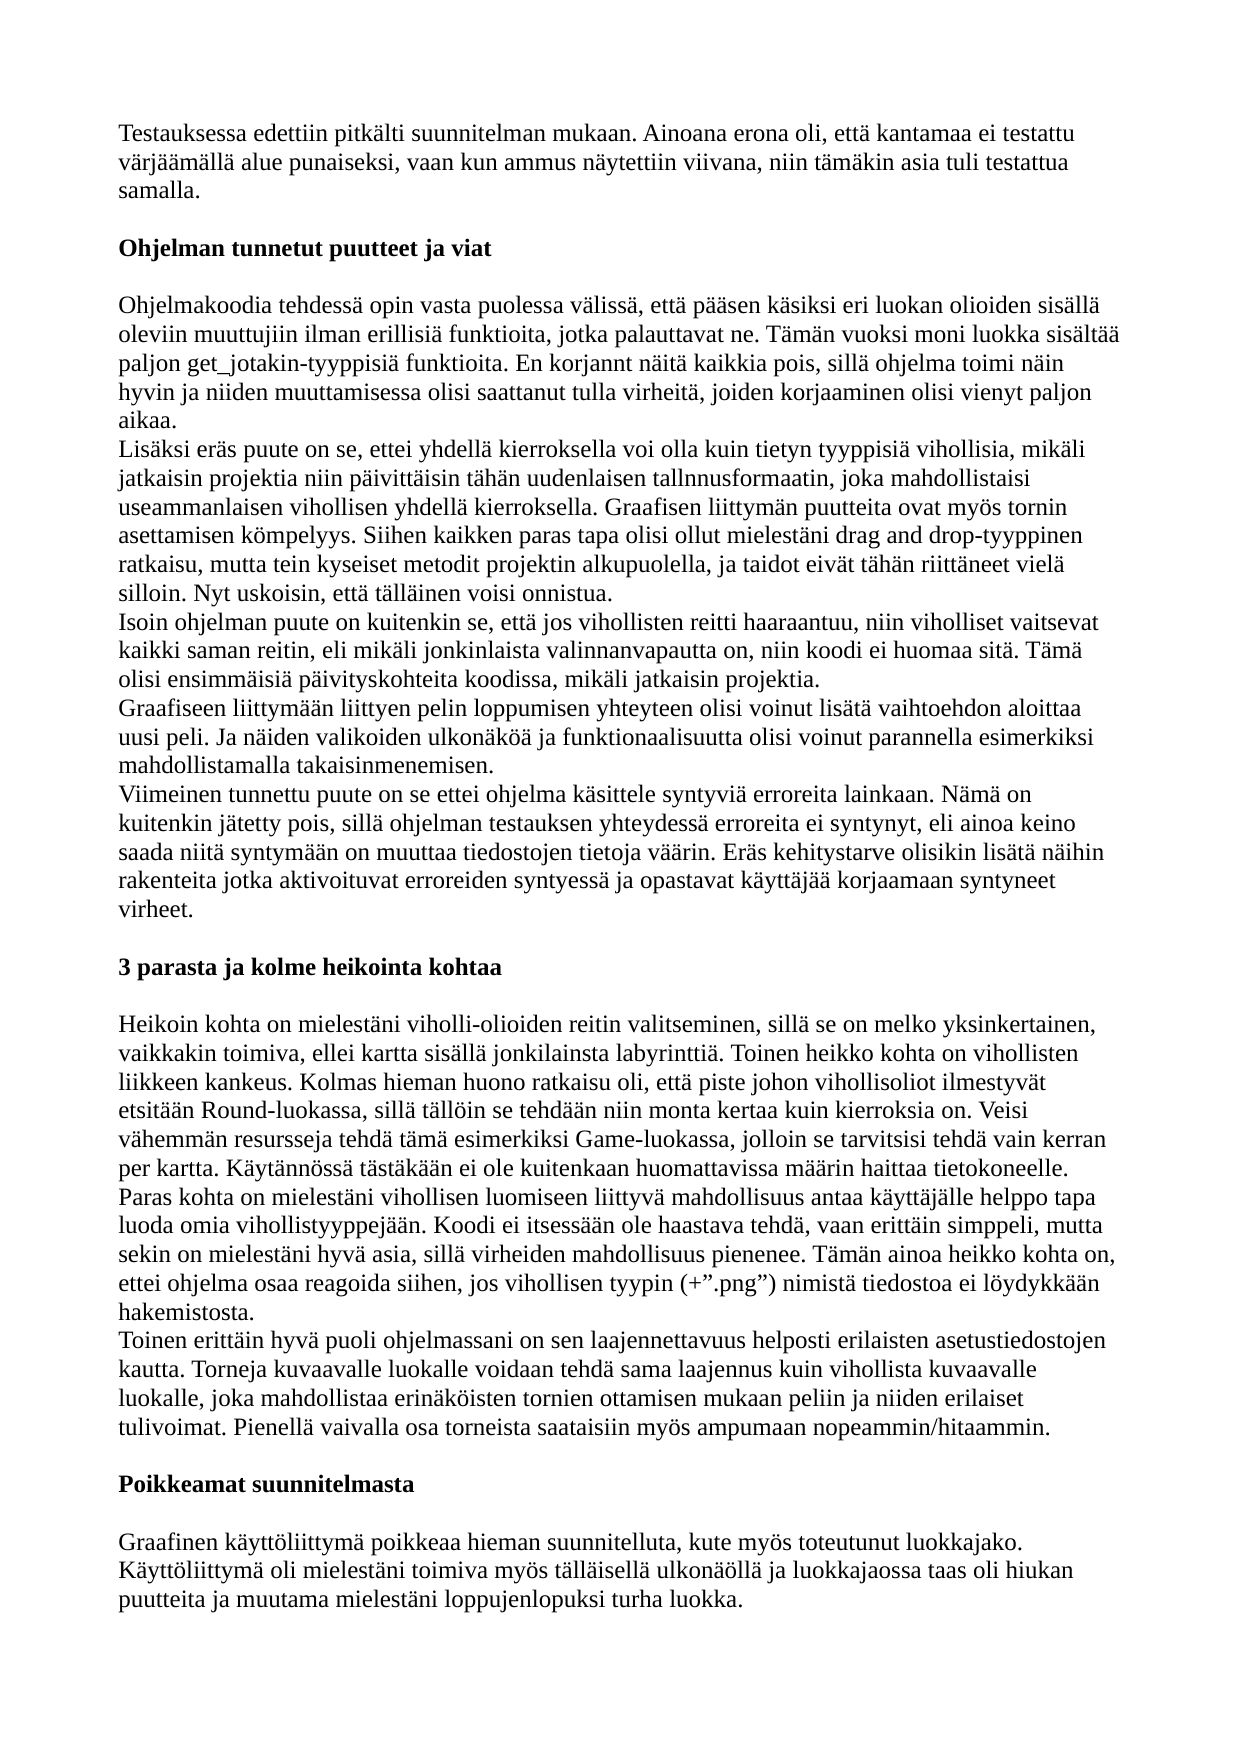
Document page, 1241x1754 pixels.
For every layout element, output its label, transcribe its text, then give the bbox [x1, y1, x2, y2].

text Heikoin kohta on mielestäni viholli-olioiden reitin valitseminen, sillä se on melko yksinkertainen, vaikkakin toimiva, ellei kartta sisällä jonkilainsta labyrinttiä. Toinen heikko kohta on vihollisten liikkeen kankeus. Kolmas hieman huono ratkaisu oli, että piste johon vihollisoliot ilmestyvät etsitään Round-luokassa, sillä tällöin se tehdään niin monta kertaa kuin kierroksia on. Veisi vähemmän resursseja tehdä tämä esimerkiksi Game-luokassa, jolloin se tarvitsisi tehdä vain kerran per kartta. Käytännössä tästäkään ei ole kuitenkaan huomattavissa määrin haittaa tietokoneelle. [118, 1009, 1122, 1182]
text Graafinen käyttöliittymä poikkeaa hieman suunnitelluta, kute myös toteutunut luokkajako. [118, 1527, 1122, 1556]
text 3 parasta ja kolme heikointa kohtaa [118, 952, 1122, 981]
text Ohjelmakoodia tehdessä opin vasta puolessa välissä, että pääsen käsiksi eri luokan olioiden sisällä oleviin muuttujiin ilman erillisiä funktioita, jotka palauttavat ne. Tämän vuoksi moni luokka sisältää paljon get_jotakin-tyyppisiä funktioita. En korjannt näitä kaikkia pois, sillä ohjelma toimi näin hyvin ja niiden muuttamisessa olisi saattanut tulla virheitä, joiden korjaaminen olisi vienyt paljon aikaa. [118, 291, 1122, 434]
text Isoin ohjelman puute on kuitenkin se, että jos vihollisten reitti haaraantuu, niin viholliset vaitsevat kaikki saman reitin, eli mikäli jonkinlaista valinnanvapautta on, niin koodi ei huomaa sitä. Tämä olisi ensimmäisiä päivityskohteita koodissa, mikäli jatkaisin projektia. [118, 607, 1122, 693]
text Testauksessa edettiin pitkälti suunnitelman mukaan. Ainoana erona oli, että kantamaa ei testattu värjäämällä alue punaiseksi, vaan kun ammus näytettiin viivana, niin tämäkin asia tuli testattua samalla. [118, 118, 1122, 204]
text Ohjelman tunnetut puutteet ja viat [118, 233, 1122, 262]
text Viimeinen tunnettu puute on se ettei ohjelma käsittele syntyviä erroreita lainkaan. Nämä on kuitenkin jätetty pois, sillä ohjelman testauksen yhteydessä erroreita ei syntynyt, eli ainoa keino saada niitä syntymään on muuttaa tiedostojen tietoja väärin. Eräs kehitystarve olisikin lisätä näihin rakenteita jotka aktivoituvat erroreiden syntyessä ja opastavat käyttäjää korjaamaan syntyneet virheet. [118, 779, 1122, 923]
text Poikkeamat suunnitelmasta [118, 1469, 1122, 1498]
text Toinen erittäin hyvä puoli ohjelmassani on sen laajennettavuus helposti erilaisten asetustiedostojen kautta. Torneja kuvaavalle luokalle voidaan tehdä sama laajennus kuin vihollista kuvaavalle luokalle, joka mahdollistaa erinäköisten tornien ottamisen mukaan peliin ja niiden erilaiset tulivoimat. Pienellä vaivalla osa torneista saataisiin myös ampumaan nopeammin/hitaammin. [118, 1326, 1122, 1441]
text Paras kohta on mielestäni vihollisen luomiseen liittyvä mahdollisuus antaa käyttäjälle helppo tapa luoda omia vihollistyyppejään. Koodi ei itsessään ole haastava tehdä, vaan erittäin simppeli, mutta sekin on mielestäni hyvä asia, sillä virheiden mahdollisuus pienenee. Tämän ainoa heikko kohta on, ettei ohjelma osaa reagoida siihen, jos vihollisen tyypin (+”.png”) nimistä tiedostoa ei löydykkään hakemistosta. [118, 1182, 1122, 1326]
text Käyttöliittymä oli mielestäni toimiva myös tälläisellä ulkonäöllä ja luokkajaossa taas oli hiukan puutteita ja muutama mielestäni loppujenlopuksi turha luokka. [118, 1556, 1122, 1613]
text Graafiseen liittymään liittyen pelin loppumisen yhteyteen olisi voinut lisätä vaihtoehdon aloittaa uusi peli. Ja näiden valikoiden ulkonäköä ja funktionaalisuutta olisi voinut parannella esimerkiksi mahdollistamalla takaisinmenemisen. [118, 693, 1122, 779]
text Lisäksi eräs puute on se, ettei yhdellä kierroksella voi olla kuin tietyn tyyppisiä vihollisia, mikäli jatkaisin projektia niin päivittäisin tähän uudenlaisen tallnnusformaatin, joka mahdollistaisi useammanlaisen vihollisen yhdellä kierroksella. Graafisen liittymän puutteita ovat myös tornin asettamisen kömpelyys. Siihen kaikken paras tapa olisi ollut mielestäni drag and drop-tyyppinen ratkaisu, mutta tein kyseiset metodit projektin alkupuolella, ja taidot eivät tähän riittäneet vielä silloin. Nyt uskoisin, että tälläinen voisi onnistua. [118, 434, 1122, 607]
